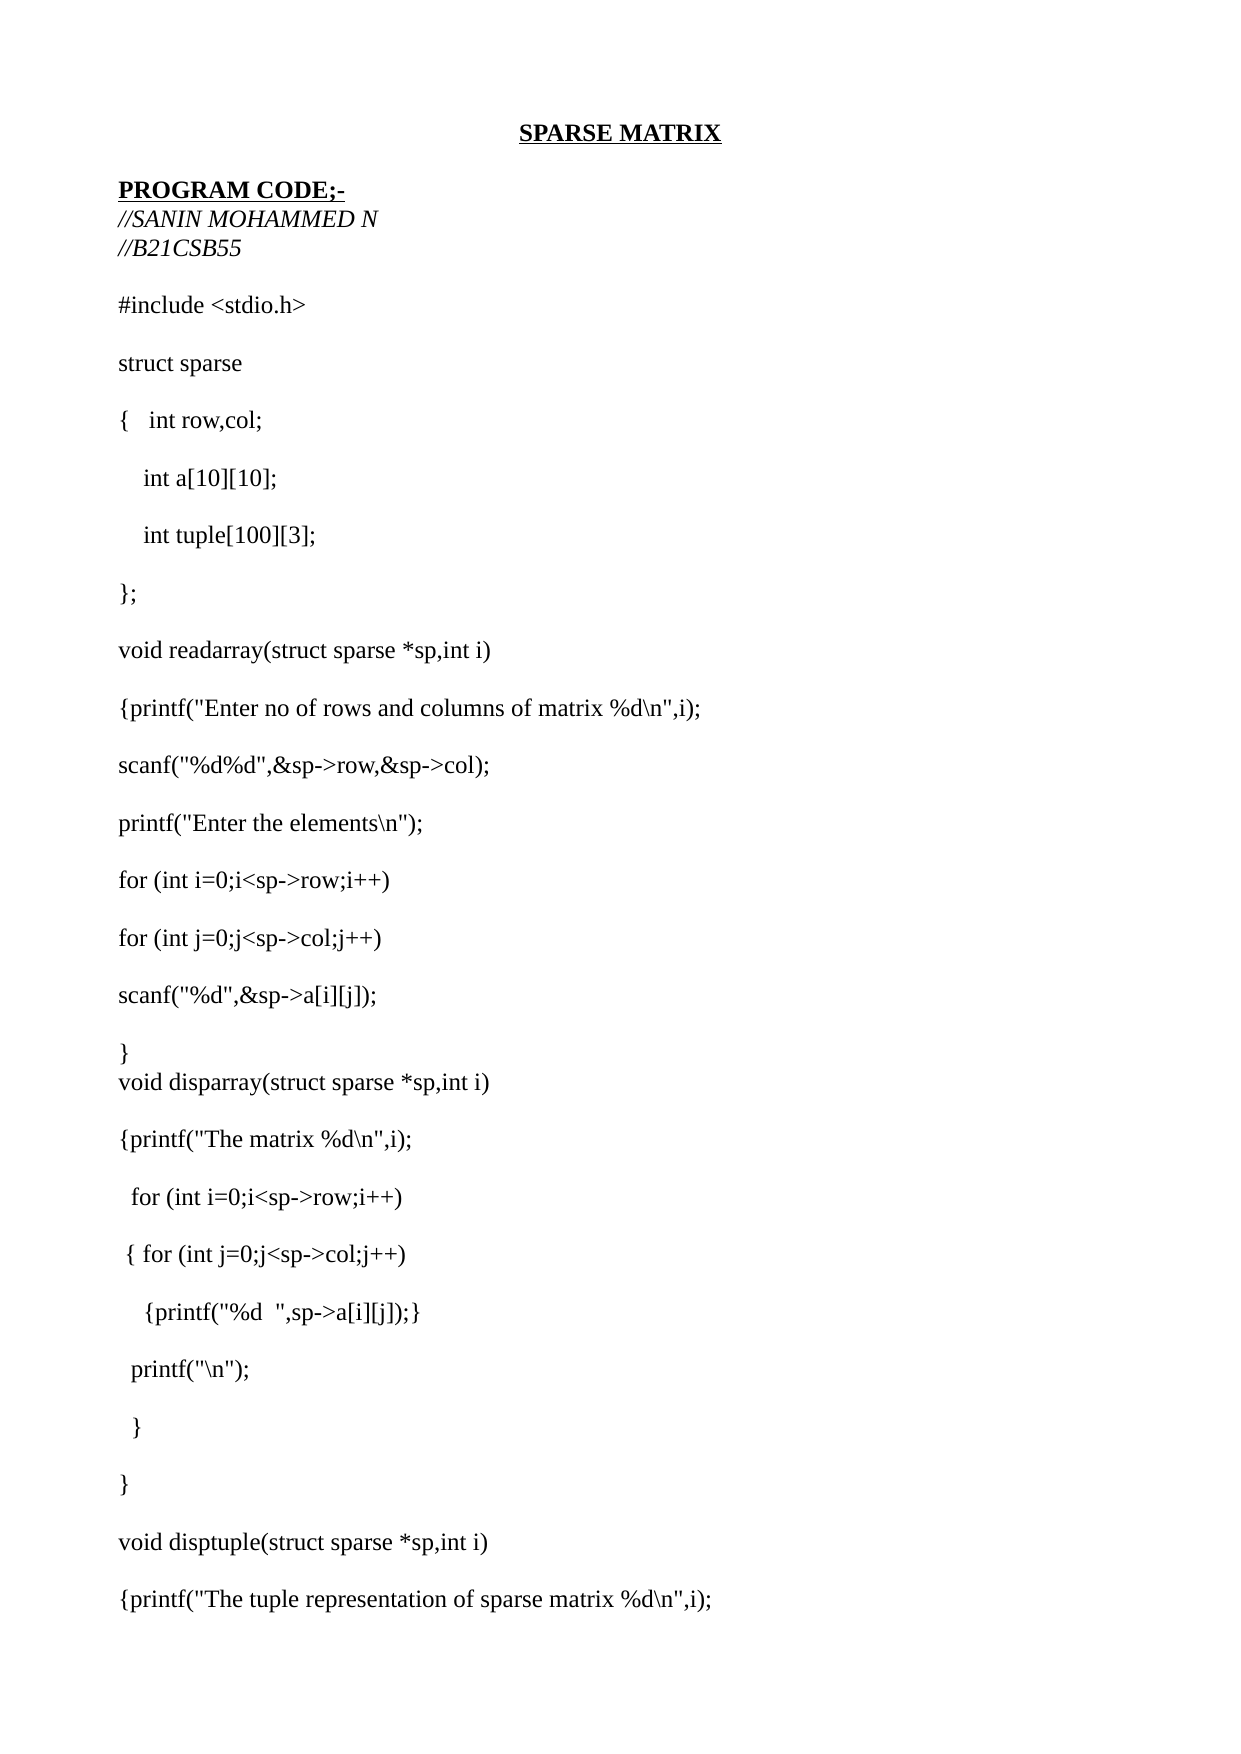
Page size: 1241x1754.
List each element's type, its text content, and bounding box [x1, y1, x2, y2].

text for (int j=0;j<sp->col;j++) [118, 923, 1122, 952]
text //B21CSB55 [118, 233, 1122, 262]
text {printf("The matrix %d\n",i); [118, 1124, 1122, 1153]
text { int row,col; [118, 406, 1122, 434]
text { for (int j=0;j<sp->col;j++) [118, 1239, 1122, 1268]
text void readarray(struct sparse *sp,int i) [118, 636, 1122, 664]
text void disparray(struct sparse *sp,int i) [118, 1067, 1122, 1096]
text struct sparse [118, 348, 1122, 377]
text } [118, 1412, 1122, 1441]
text int a[10][10]; [118, 463, 1122, 492]
text } [118, 1469, 1122, 1498]
text printf("\n"); [118, 1354, 1122, 1383]
text scanf("%d",&sp->a[i][j]); [118, 981, 1122, 1009]
text {printf("Enter no of rows and columns of matrix %d\n",i); [118, 693, 1122, 722]
text printf("Enter the elements\n"); [118, 808, 1122, 837]
text } [118, 1038, 1122, 1067]
text void disptuple(struct sparse *sp,int i) [118, 1527, 1122, 1556]
text for (int i=0;i<sp->row;i++) [118, 866, 1122, 894]
text for (int i=0;i<sp->row;i++) [118, 1182, 1122, 1211]
text scanf("%d%d",&sp->row,&sp->col); [118, 751, 1122, 779]
text //SANIN MOHAMMED N [118, 204, 1122, 233]
text #include <stdio.h> [118, 291, 1122, 319]
text int tuple[100][3]; [118, 521, 1122, 549]
text {printf("%d ",sp->a[i][j]);} [118, 1297, 1122, 1326]
text {printf("The tuple representation of sparse matrix %d\n",i); [118, 1584, 1122, 1613]
text }; [118, 578, 1122, 607]
text PROGRAM CODE;- [118, 176, 1122, 204]
text SPARSE MATRIX [118, 118, 1122, 147]
